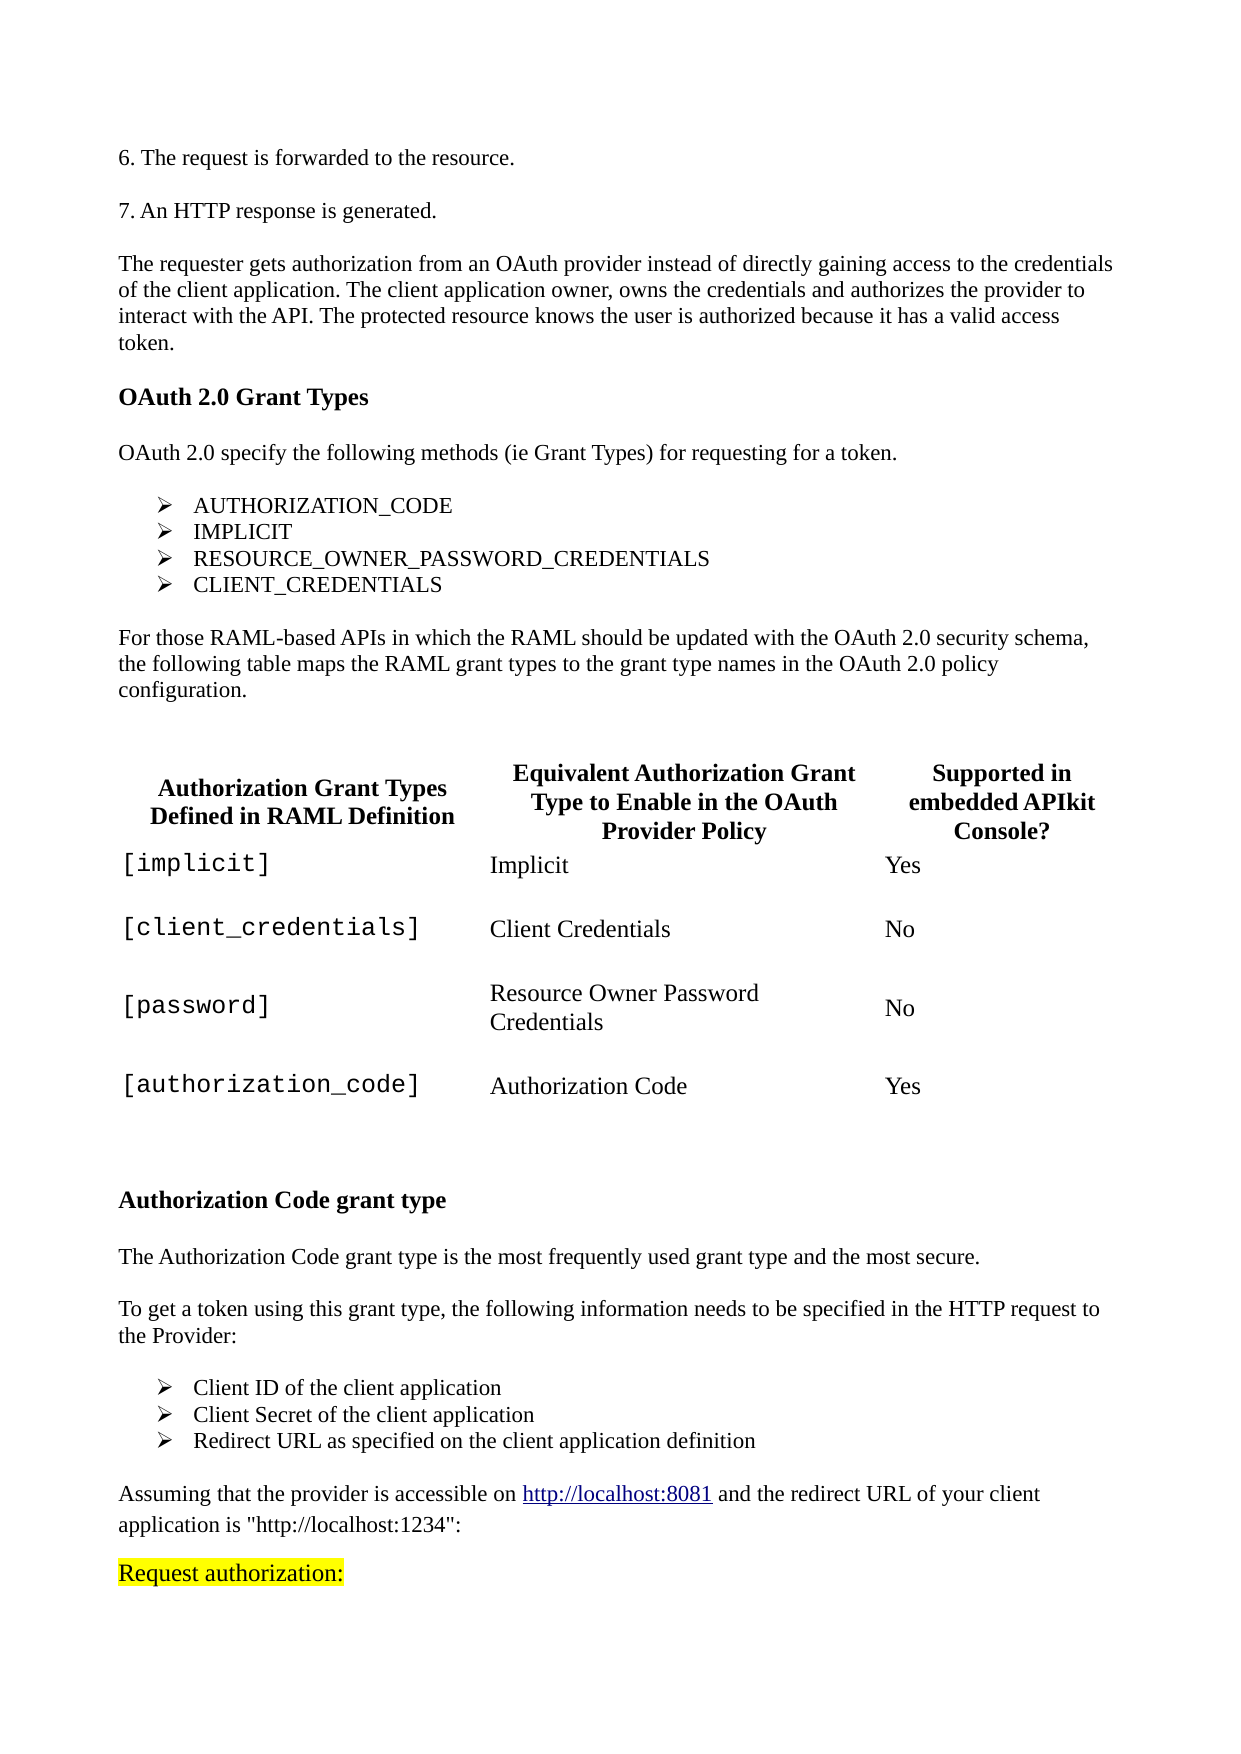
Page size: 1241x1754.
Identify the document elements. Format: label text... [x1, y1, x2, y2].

table_cell Authorization Code [487, 1069, 882, 1132]
table_cell Implicit [487, 848, 882, 912]
table_cell [authorization_code] [118, 1069, 487, 1132]
list CLIENT_CREDENTIALS [156, 571, 1122, 597]
table_header Supported in embedded APIkit Console? [882, 755, 1122, 847]
table_cell Client Credentials [487, 912, 882, 976]
table_cell [client_credentials] [118, 912, 487, 976]
table_cell No [882, 912, 1122, 976]
text The requester gets authorization from an OAuth provider instead of directly gaining access to the credentials of the client application. The client application owner, owns the credentials and authorizes the provider to interact with the API. The protected resource knows the user is authorized because it has a valid access token. [118, 250, 1122, 355]
list RESOURCE_OWNER_PASSWORD_CREDENTIALS [156, 544, 1122, 571]
list Redirect URL as specified on the client application definition [156, 1427, 1122, 1453]
text For those RAML-based APIs in which the RAML should be updated with the OAuth 2.0 security schema, the following table maps the RAML grant types to the grant type names in the OAuth 2.0 policy configuration. [118, 624, 1122, 703]
text Authorization Code grant type [118, 1185, 1122, 1214]
list IMPLICIT [156, 518, 1122, 544]
text OAuth 2.0 Grant Types [118, 382, 1122, 410]
table_header Equivalent Authorization Grant Type to Enable in the OAuth Provider Policy [487, 755, 882, 847]
list Client Secret of the client application [156, 1401, 1122, 1427]
table_header Authorization Grant Types Defined in RAML Definition [118, 755, 487, 847]
table_cell [implicit] [118, 848, 487, 912]
table_cell [password] [118, 976, 487, 1068]
text Request authorization: [118, 1558, 1122, 1586]
table_cell Yes [882, 1069, 1122, 1132]
text 6. The request is forwarded to the resource. [118, 144, 1122, 171]
table_cell Resource Owner Password Credentials [487, 976, 882, 1068]
table_cell No [882, 976, 1122, 1068]
table_cell Yes [882, 848, 1122, 912]
text To get a token using this grant type, the following information needs to be specified in the HTTP request to the Provider: [118, 1295, 1122, 1348]
text 7. An HTTP response is generated. [118, 197, 1122, 223]
text The Authorization Code grant type is the most frequently used grant type and the most secure. [118, 1243, 1122, 1269]
text Assuming that the provider is accessible on http://localhost:8081 and the redirect URL of your client application is "http://localhost:1234": [118, 1480, 1122, 1538]
list AUTHORIZATION_CODE [156, 492, 1122, 518]
text OAuth 2.0 specify the following methods (ie Grant Types) for requesting for a token. [118, 439, 1122, 466]
list Client ID of the client application [156, 1374, 1122, 1401]
